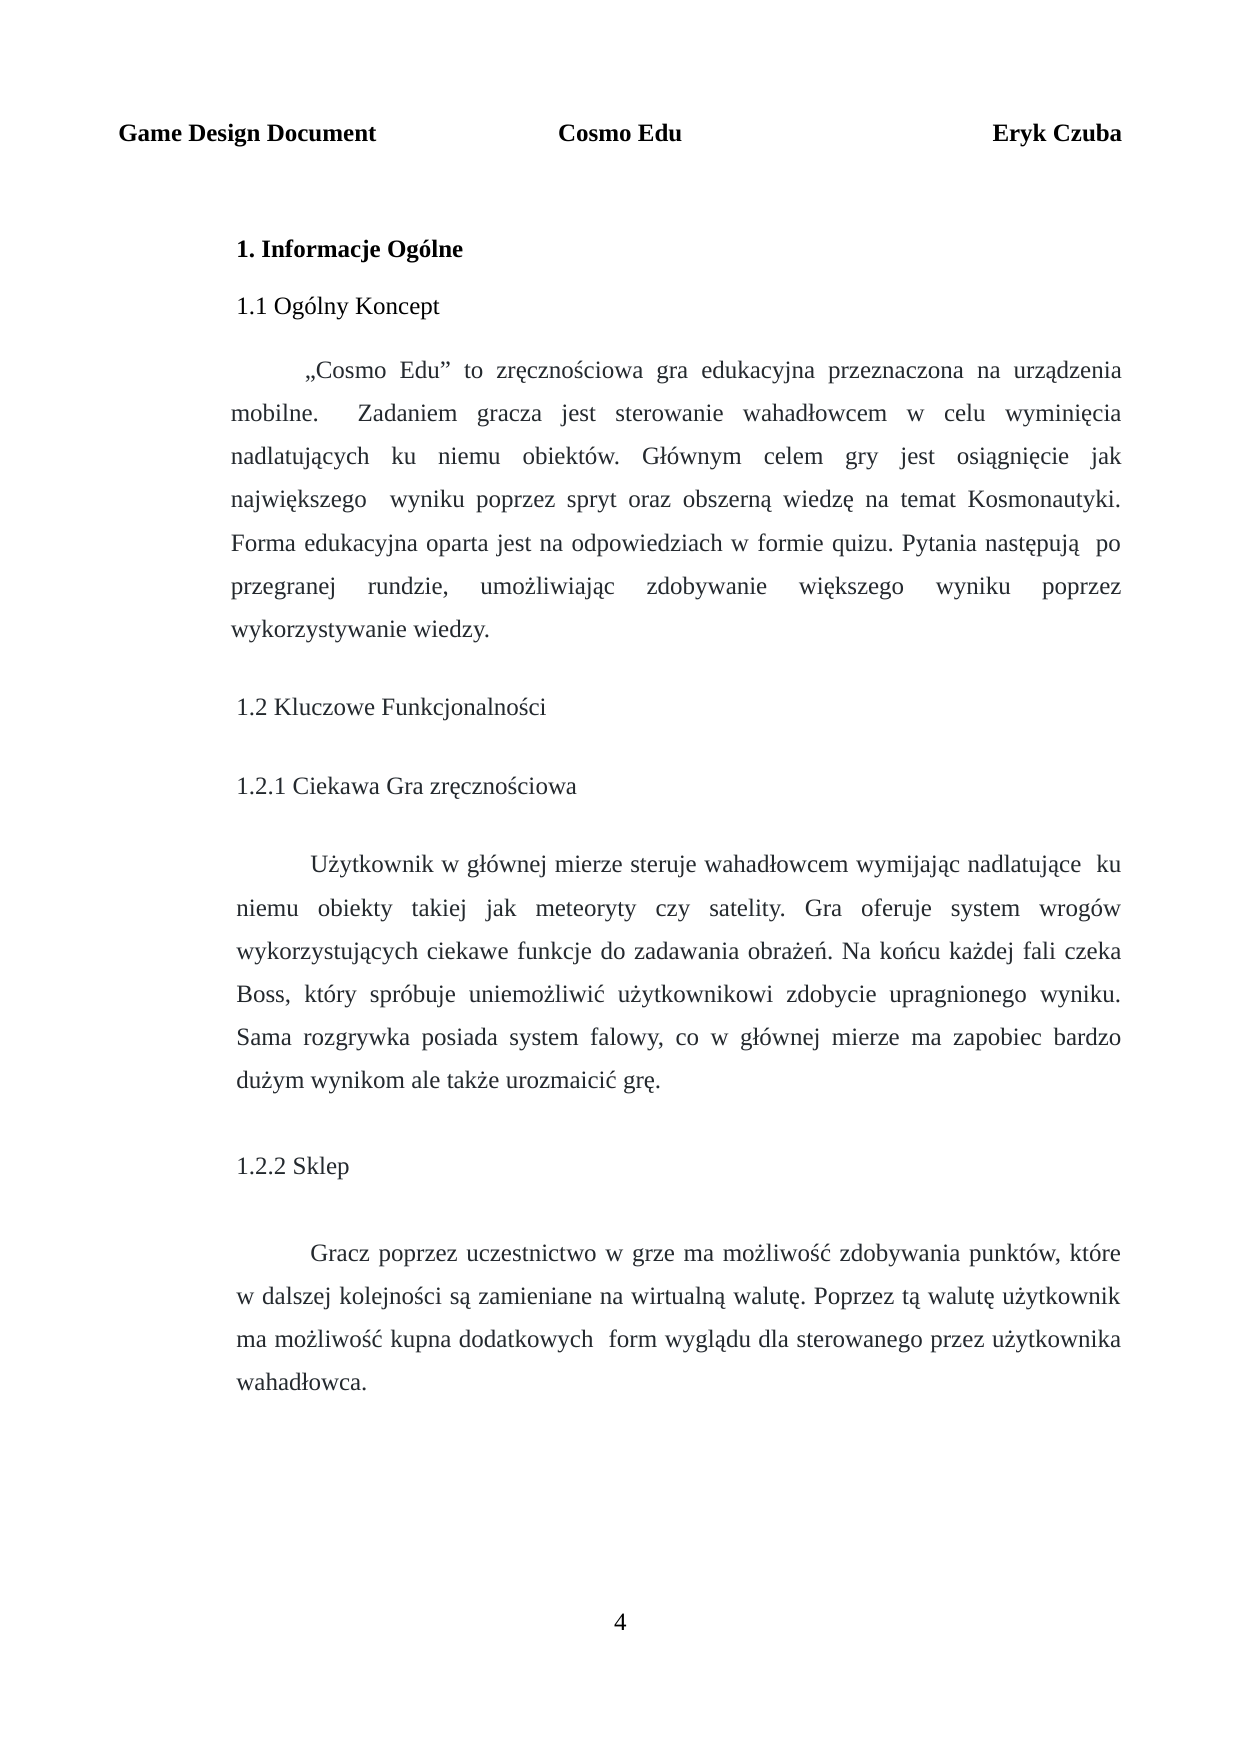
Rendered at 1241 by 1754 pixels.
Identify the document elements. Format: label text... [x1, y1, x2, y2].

list Użytkownik w głównej mierze steruje wahadłowcem wymijając nadlatujące ku niemu obiekty takiej jak meteoryty czy satelity. Gra oferuje system wrogów wykorzystujących ciekawe funkcje do zadawania obrażeń. Na końcu każdej fali czeka Boss, który spróbuje uniemożliwić użytkownikowi zdobycie upragnionego wyniku. Sama rozgrywka posiada system falowy, co w głównej mierze ma zapobiec bardzo dużym wynikom ale także urozmaicić grę. [236, 849, 1122, 1094]
list 1.2.2 Sklep [236, 1151, 1122, 1180]
text 1.1 Ogólny Koncept [236, 291, 1122, 320]
text 1.2.1 Ciekawa Gra zręcznościowa [236, 771, 1122, 800]
text 1.2 Kluczowe Funkcjonalności [236, 692, 1122, 721]
text „Cosmo Edu” to zręcznościowa gra edukacyjna przeznaczona na urządzenia mobilne. Zadaniem gracza jest sterowanie wahadłowcem w celu wyminięcia nadlatujących ku niemu obiektów. Głównym celem gry jest osiągnięcie jak największego wyniku poprzez spryt oraz obszerną wiedzę na temat Kosmonautyki. Forma edukacyjna oparta jest na odpowiedziach w formie quizu. Pytania następują po przegranej rundzie, umożliwiając zdobywanie większego wyniku poprzez wykorzystywanie wiedzy. [231, 355, 1122, 643]
list Gracz poprzez uczestnictwo w grze ma możliwość zdobywania punktów, które w dalszej kolejności są zamieniane na wirtualną walutę. Poprzez tą walutę użytkownik ma możliwość kupna dodatkowych form wyglądu dla sterowanego przez użytkownika wahadłowca. [236, 1238, 1122, 1396]
text 1. Informacje Ogólne [236, 234, 1122, 263]
